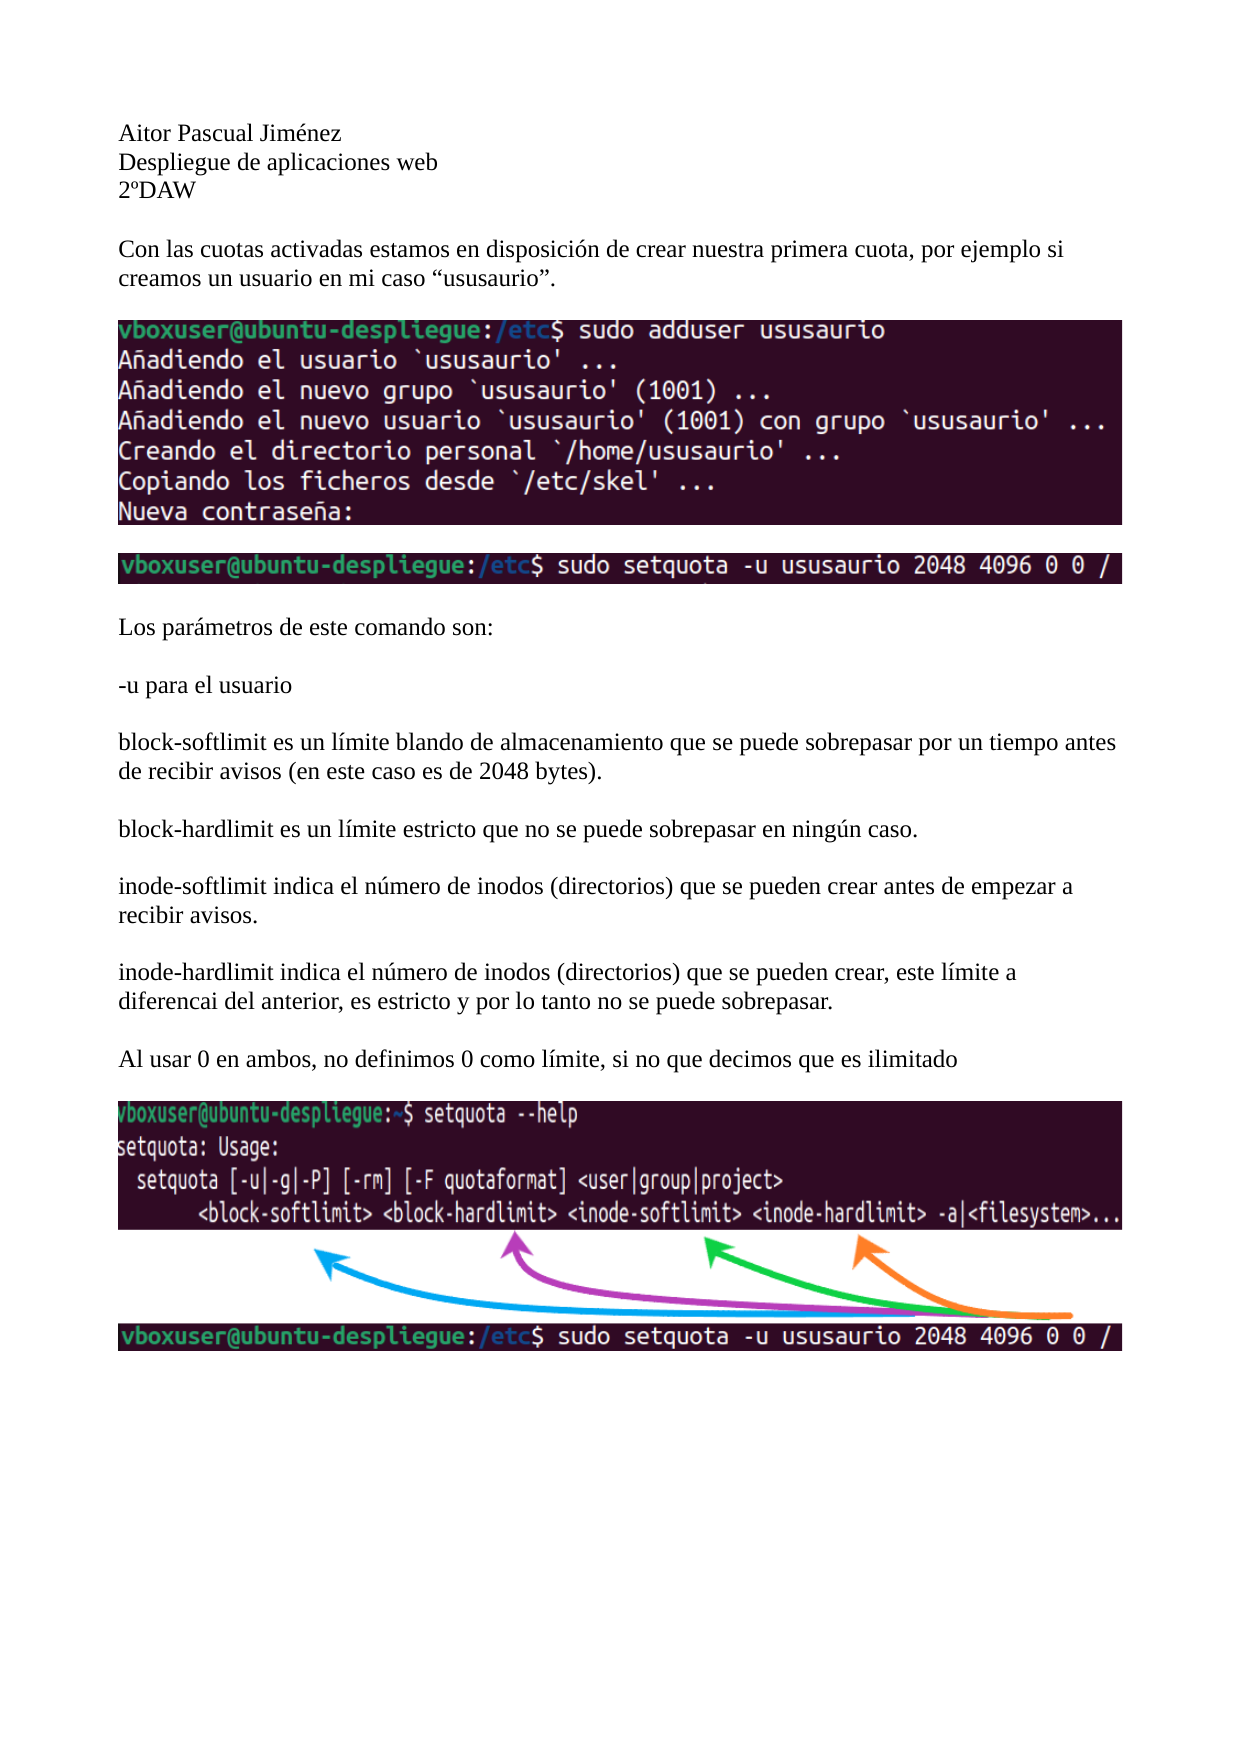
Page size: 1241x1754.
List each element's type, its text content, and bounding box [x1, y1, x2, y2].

text inode-softlimit indica el número de inodos (directorios) que se pueden crear antes de empezar a recibir avisos. [118, 871, 1122, 929]
picture [118, 1101, 1123, 1351]
picture [118, 320, 1123, 525]
text block-hardlimit es un límite estricto que no se puede sobrepasar en ningún caso. [118, 814, 1122, 842]
text inode-hardlimit indica el número de inodos (directorios) que se pueden crear, este límite a diferencai del anterior, es estricto y por lo tanto no se puede sobrepasar. [118, 957, 1122, 1015]
text Con las cuotas activadas estamos en disposición de crear nuestra primera cuota, por ejemplo si creamos un usuario en mi caso “ususaurio”. [118, 234, 1122, 291]
text Al usar 0 en ambos, no definimos 0 como límite, si no que decimos que es ilimitado [118, 1044, 1122, 1072]
picture [118, 553, 1123, 584]
text Los parámetros de este comando son: [118, 612, 1122, 641]
text block-softlimit es un límite blando de almacenamiento que se puede sobrepasar por un tiempo antes de recibir avisos (en este caso es de 2048 bytes). [118, 727, 1122, 785]
text -u para el usuario [118, 670, 1122, 699]
